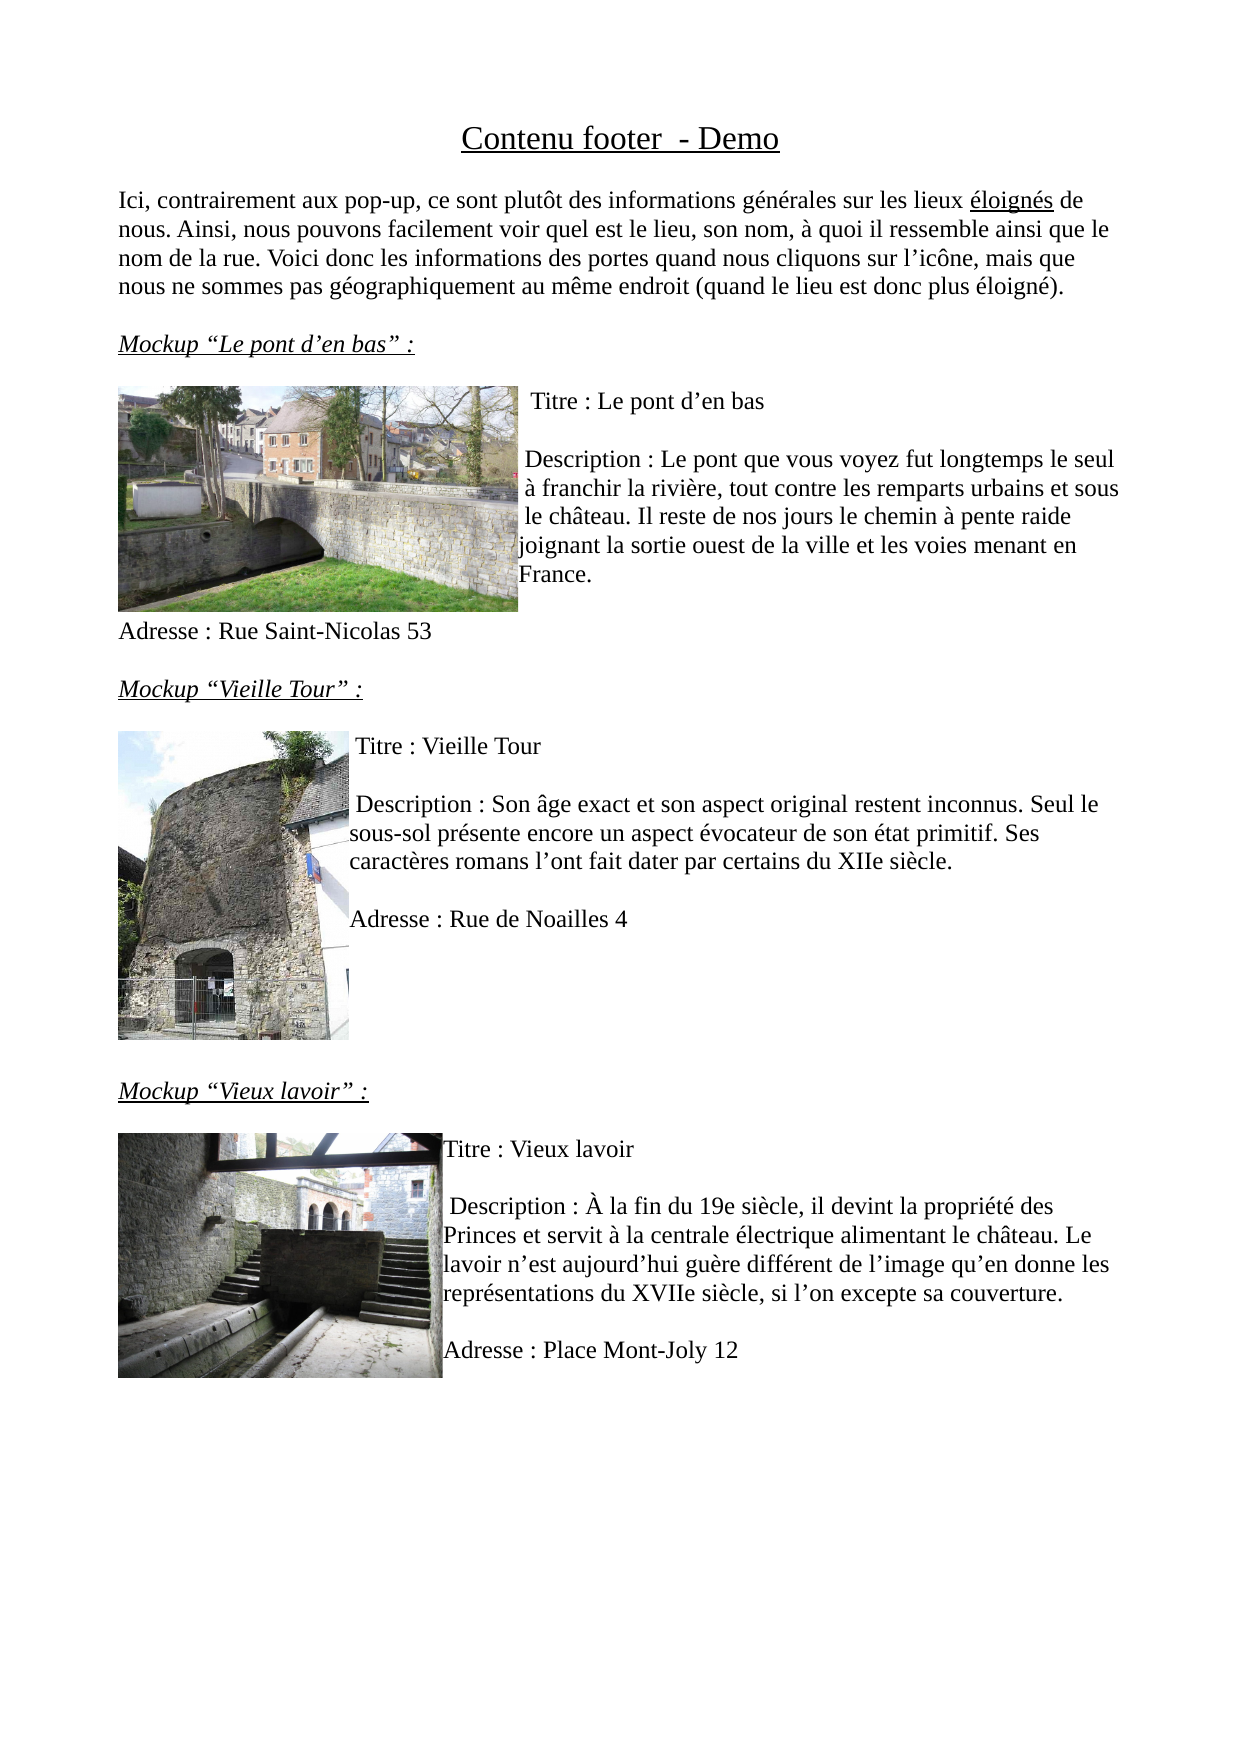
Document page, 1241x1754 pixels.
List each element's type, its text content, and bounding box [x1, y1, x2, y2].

text le château. Il reste de nos jours le chemin à pente raide joignant la sortie ouest de la ville et les voies menant en France. [519, 501, 1122, 588]
text Titre : Le pont d’en bas [519, 386, 1122, 415]
text Description : À la fin du 19e siècle, il devint la propriété des Princes et servit à la centrale électrique alimentant le château. Le lavoir n’est aujourd’hui guère différent de l’image qu’en donne les représentations du XVIIe siècle, si l’on excepte sa couverture. [443, 1191, 1122, 1306]
picture [118, 386, 519, 612]
text Mockup “Vieille Tour” : [118, 674, 1122, 703]
text Adresse : Rue de Noailles 4 [349, 904, 1122, 933]
text Titre : Vieille Tour [349, 731, 1122, 760]
text Mockup “Vieux lavoir” : [118, 1076, 1122, 1105]
text Description : Le pont que vous voyez fut longtemps le seul [519, 444, 1122, 473]
text Titre : Vieux lavoir [443, 1134, 1122, 1163]
text Adresse : Rue Saint-Nicolas 53 [118, 616, 1122, 645]
text Mockup “Le pont d’en bas” : [118, 329, 1122, 358]
picture [118, 731, 349, 1040]
text à franchir la rivière, tout contre les remparts urbains et sous [519, 473, 1122, 501]
text Ici, contrairement aux pop-up, ce sont plutôt des informations générales sur les lieux éloignés de nous. Ainsi, nous pouvons facilement voir quel est le lieu, son nom, à quoi il ressemble ainsi que le nom de la rue. Voici donc les informations des portes quand nous cliquons sur l’icône, mais que nous ne sommes pas géographiquement au même endroit (quand le lieu est donc plus éloigné). [118, 185, 1122, 300]
text Contenu footer - Demo [118, 118, 1122, 156]
text Adresse : Place Mont-Joly 12 [443, 1335, 1122, 1364]
picture [118, 1133, 443, 1378]
text Description : Son âge exact et son aspect original restent inconnus. Seul le sous-sol présente encore un aspect évocateur de son état primitif. Ses caractères romans l’ont fait dater par certains du XIIe siècle. [349, 789, 1122, 875]
